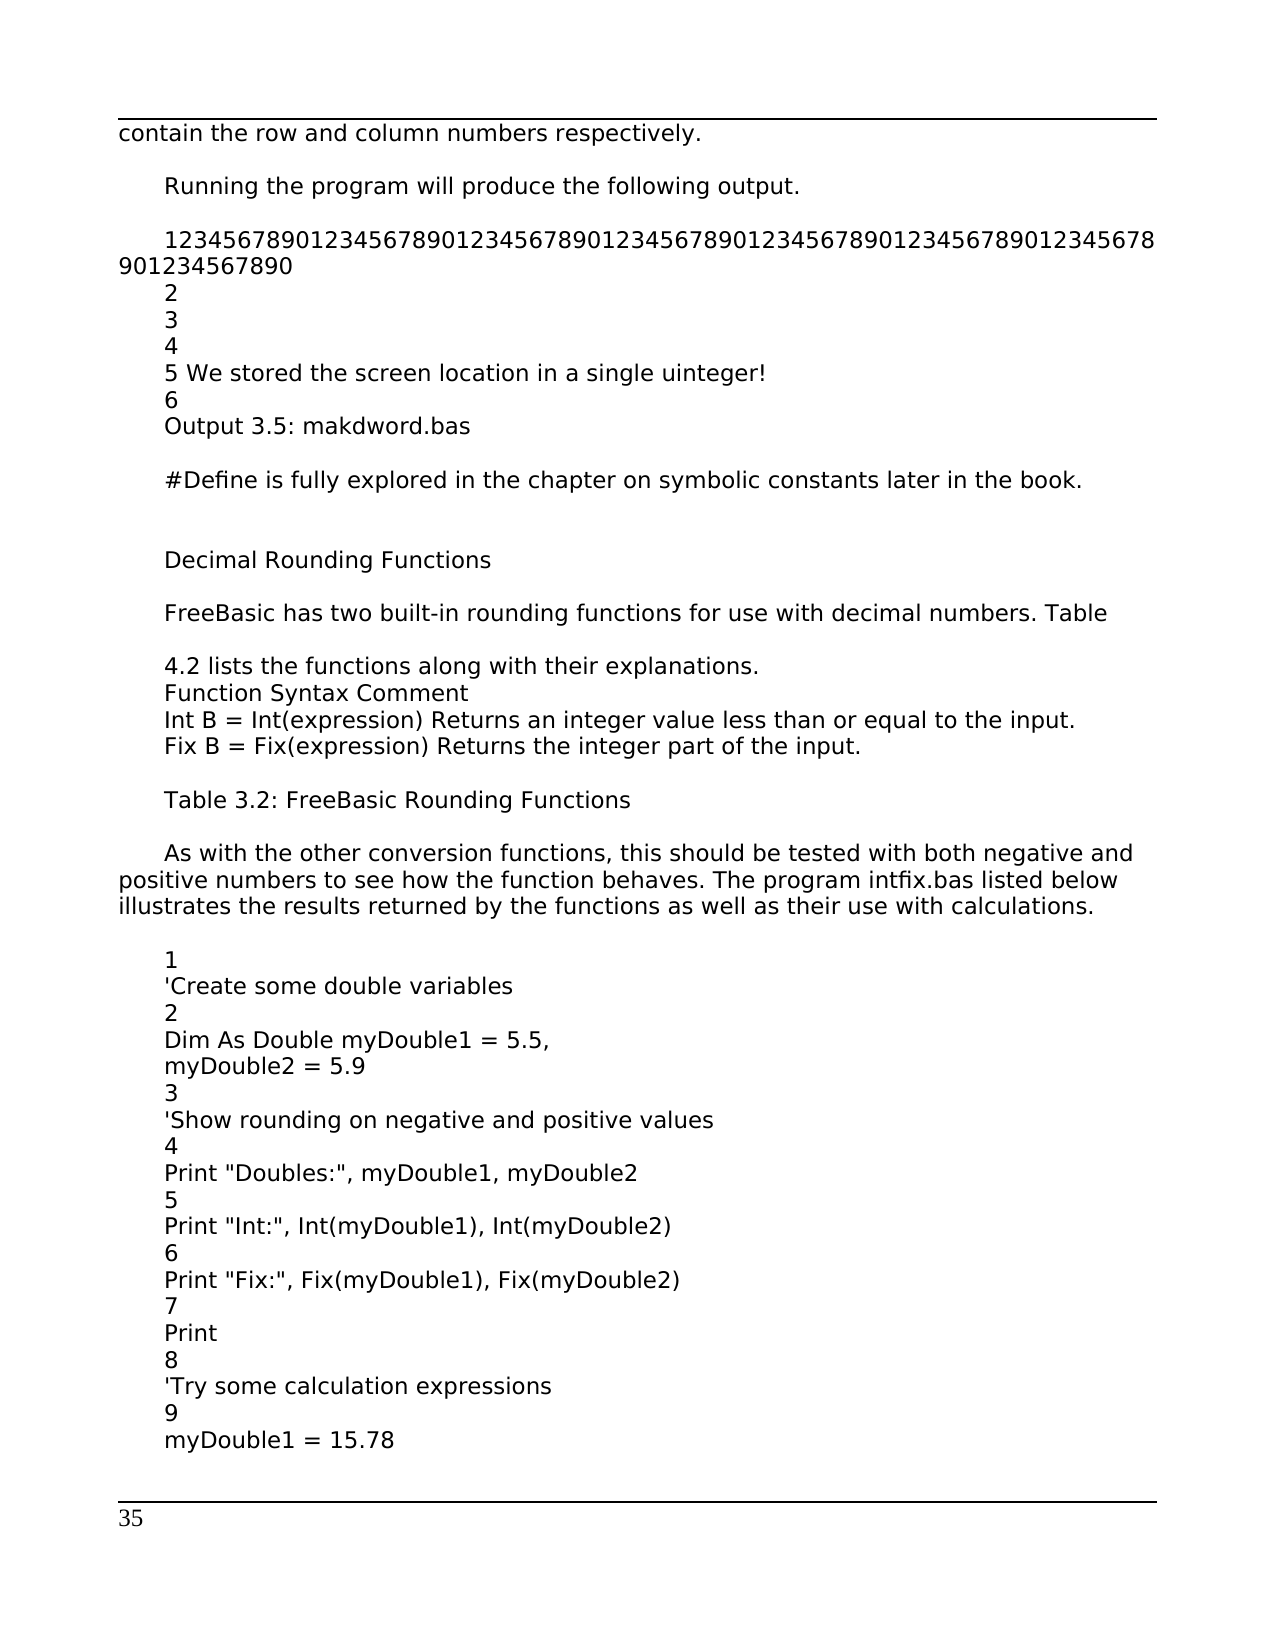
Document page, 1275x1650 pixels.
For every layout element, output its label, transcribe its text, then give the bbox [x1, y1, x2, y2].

text contain the row and column numbers respectively. [118, 120, 1157, 147]
text Function Syntax Comment [118, 680, 1157, 707]
text 5 We stored the screen location in a single uinteger! [118, 360, 1157, 387]
text 5 [118, 1187, 1157, 1213]
text myDouble1 = 15.78 [118, 1427, 1157, 1453]
text Print "Fix:", Fix(myDouble1), Fix(myDouble2) [118, 1267, 1157, 1293]
text 8 [118, 1347, 1157, 1373]
text 7 [118, 1293, 1157, 1320]
text 'Show rounding on negative and positive values [118, 1107, 1157, 1133]
text Running the program will produce the following output. [118, 173, 1157, 200]
text 2 [118, 280, 1157, 307]
text 3 [118, 307, 1157, 333]
text myDouble2 = 5.9 [118, 1053, 1157, 1080]
text Int B = Int(expression) Returns an integer value less than or equal to the input. [118, 707, 1157, 733]
text As with the other conversion functions, this should be tested with both negative and positive numbers to see how the function behaves. The program intfix.bas listed below illustrates the results returned by the functions as well as their use with calculations. [118, 840, 1157, 920]
text 'Try some calculation expressions [118, 1373, 1157, 1400]
text Table 3.2: FreeBasic Rounding Functions [118, 787, 1157, 813]
text Print "Doubles:", myDouble1, myDouble2 [118, 1160, 1157, 1187]
text 4.2 lists the functions along with their explanations. [118, 653, 1157, 680]
text Decimal Rounding Functions [118, 547, 1157, 573]
text Print [118, 1320, 1157, 1347]
text #Define is fully explored in the chapter on symbolic constants later in the book. [118, 467, 1157, 493]
text 6 [118, 1240, 1157, 1267]
text Output 3.5: makdword.bas [118, 413, 1157, 440]
text Dim As Double myDouble1 = 5.5, [118, 1027, 1157, 1053]
text Fix B = Fix(expression) Returns the integer part of the input. [118, 733, 1157, 760]
text 4 [118, 333, 1157, 360]
text 6 [118, 387, 1157, 413]
text 'Create some double variables [118, 973, 1157, 1000]
text 4 [118, 1133, 1157, 1160]
text 1 [118, 947, 1157, 973]
text 2 [118, 1000, 1157, 1027]
text 12345678901234567890123456789012345678901234567890123456789012345678901234567890 [118, 227, 1157, 280]
text Print "Int:", Int(myDouble1), Int(myDouble2) [118, 1213, 1157, 1240]
text 3 [118, 1080, 1157, 1107]
text FreeBasic has two built-in rounding functions for use with decimal numbers. Table [118, 600, 1157, 627]
text 9 [118, 1400, 1157, 1427]
